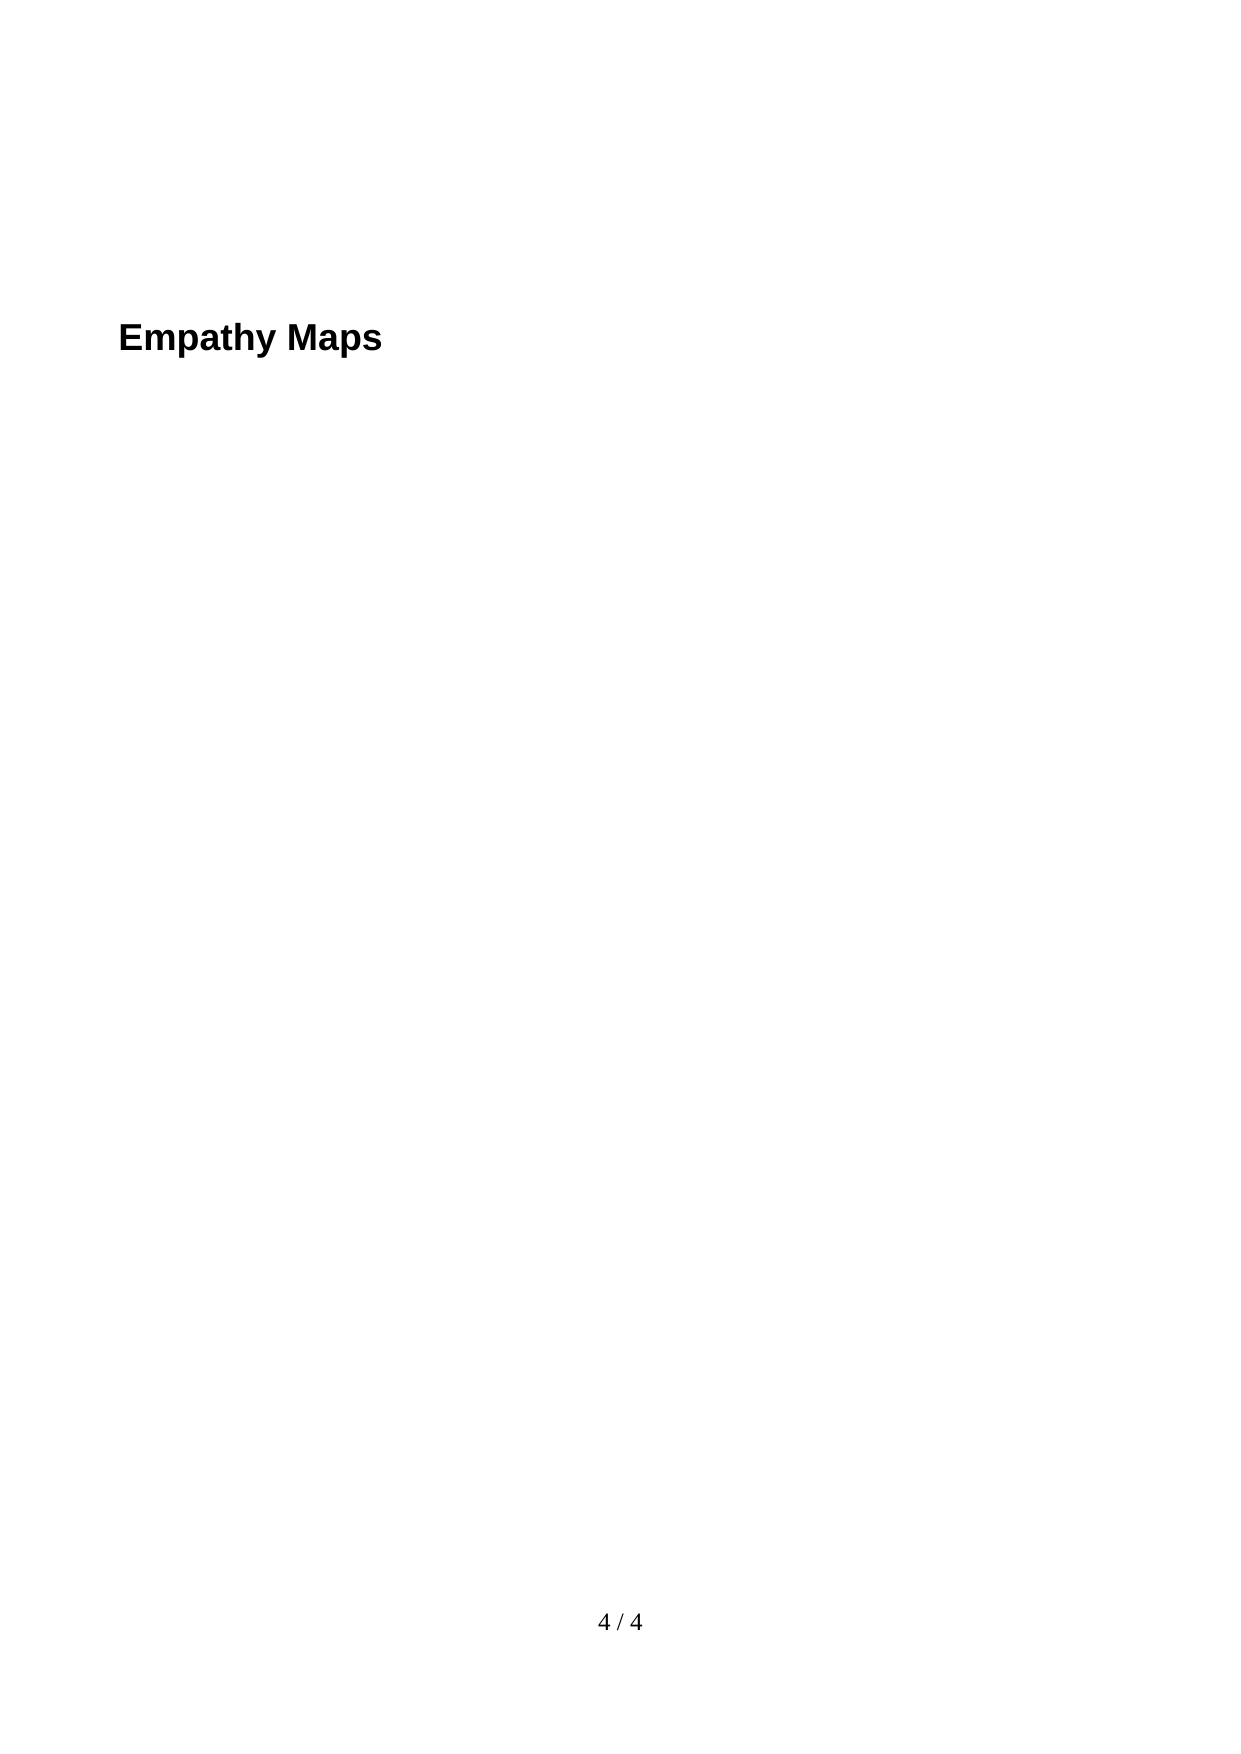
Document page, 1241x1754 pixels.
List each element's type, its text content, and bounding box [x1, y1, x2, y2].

subtitle Empathy Maps [118, 316, 1122, 359]
